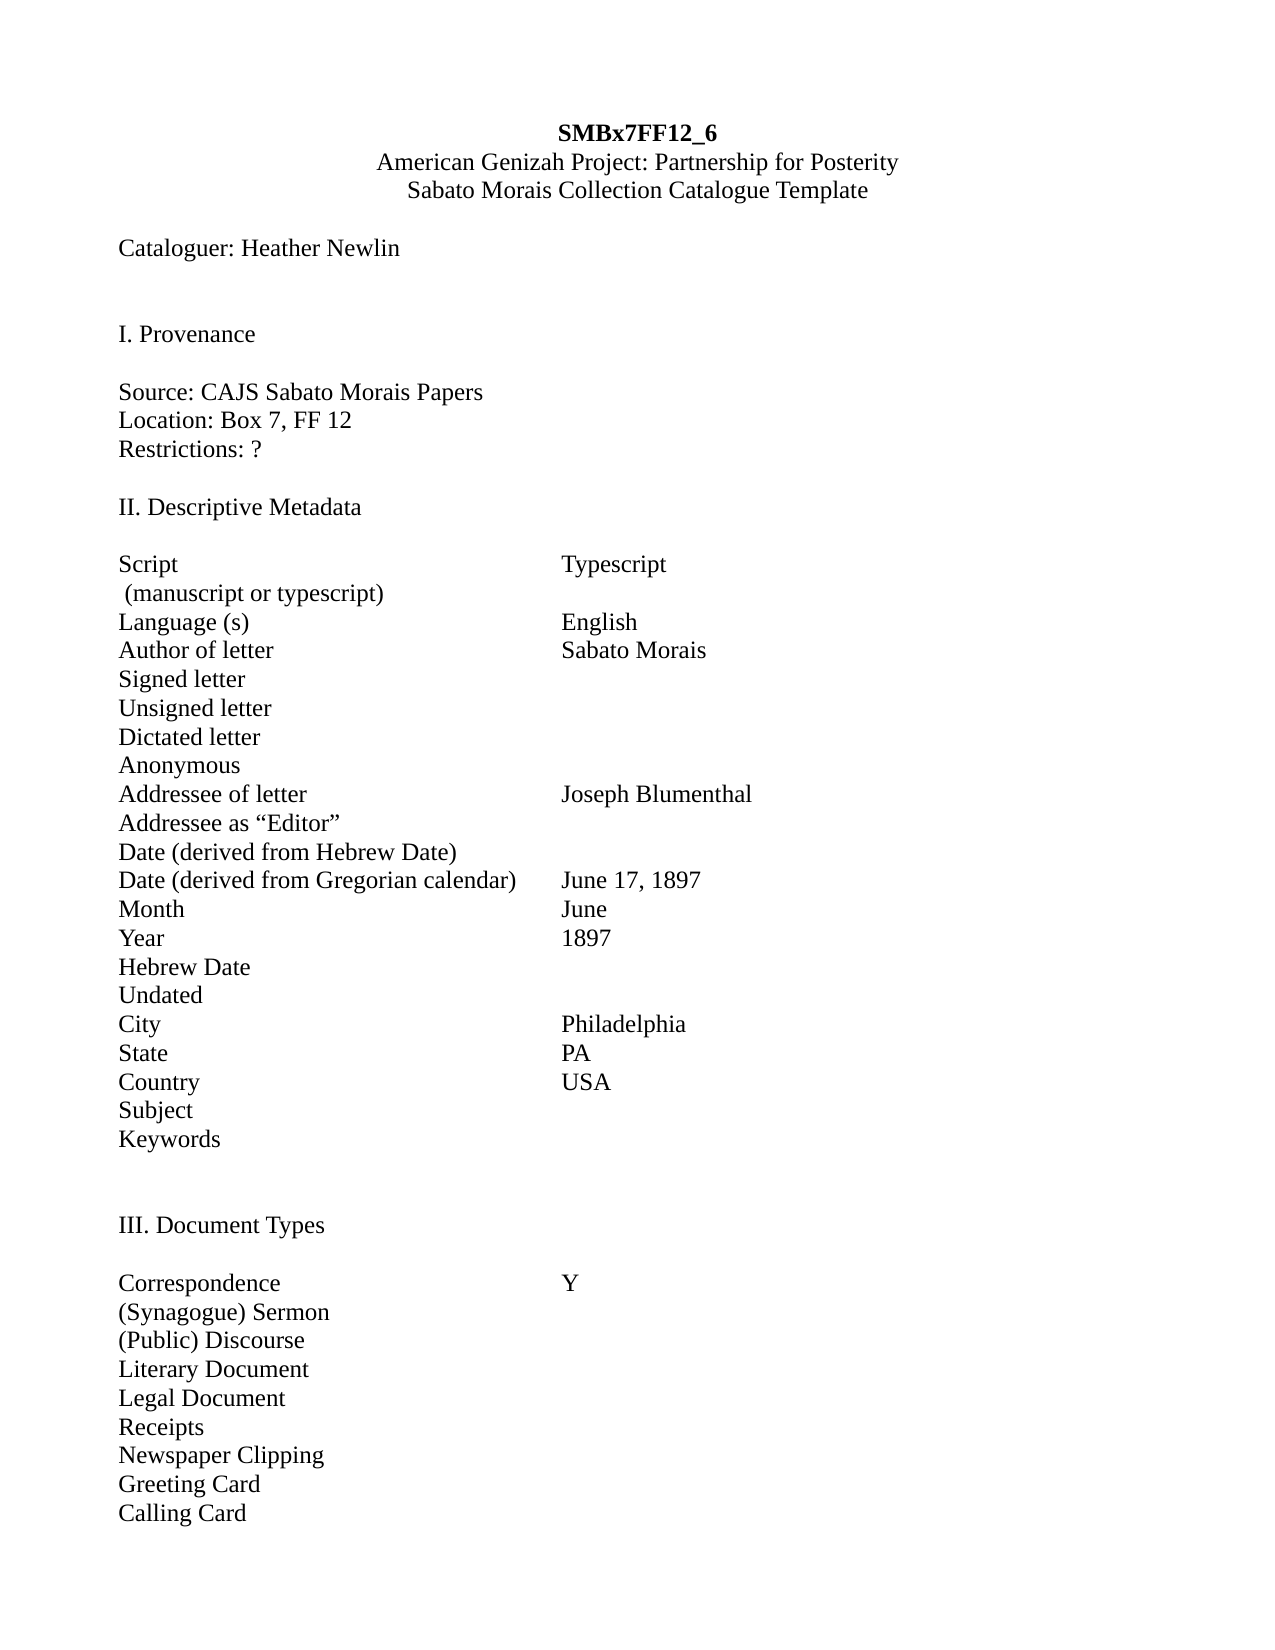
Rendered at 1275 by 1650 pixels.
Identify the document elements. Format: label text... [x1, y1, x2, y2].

text Date (derived from Hebrew Date) [118, 837, 1157, 866]
text Author of letter Sabato Morais [118, 636, 1157, 664]
text Undated [118, 981, 1157, 1009]
text Restrictions: ? [118, 434, 1157, 463]
text (Synagogue) Sermon [118, 1297, 1157, 1326]
text SMBx7FF12_6 [118, 118, 1157, 147]
text Sabato Morais Collection Catalogue Template [118, 176, 1157, 204]
text Dictated letter [118, 722, 1157, 751]
text II. Descriptive Metadata [118, 492, 1157, 521]
text Keywords [118, 1124, 1157, 1153]
text (manuscript or typescript) [118, 578, 1157, 607]
text Newspaper Clipping [118, 1441, 1157, 1469]
text Country USA [118, 1067, 1157, 1096]
text Year 1897 [118, 923, 1157, 952]
text Anonymous [118, 751, 1157, 779]
text State PA [118, 1038, 1157, 1067]
text Legal Document [118, 1383, 1157, 1412]
text Calling Card [118, 1498, 1157, 1527]
text Literary Document [118, 1354, 1157, 1383]
text Signed letter [118, 664, 1157, 693]
text Greeting Card [118, 1469, 1157, 1498]
text Addressee of letter Joseph Blumenthal [118, 779, 1157, 808]
text Hebrew Date [118, 952, 1157, 981]
text Correspondence Y [118, 1268, 1157, 1297]
text Unsigned letter [118, 693, 1157, 722]
text Location: Box 7, FF 12 [118, 406, 1157, 434]
text Source: CAJS Sabato Morais Papers [118, 377, 1157, 406]
text Receipts [118, 1412, 1157, 1441]
text Script Typescript [118, 549, 1157, 578]
text Date (derived from Gregorian calendar) June 17, 1897 [118, 866, 1157, 894]
text City Philadelphia [118, 1009, 1157, 1038]
text Subject [118, 1096, 1157, 1124]
text Addressee as “Editor” [118, 808, 1157, 837]
text III. Document Types [118, 1211, 1157, 1239]
text I. Provenance [118, 319, 1157, 348]
text Language (s) English [118, 607, 1157, 636]
text Month June [118, 894, 1157, 923]
text (Public) Discourse [118, 1326, 1157, 1354]
text Cataloguer: Heather Newlin [118, 233, 1157, 262]
text American Genizah Project: Partnership for Posterity [118, 147, 1157, 176]
